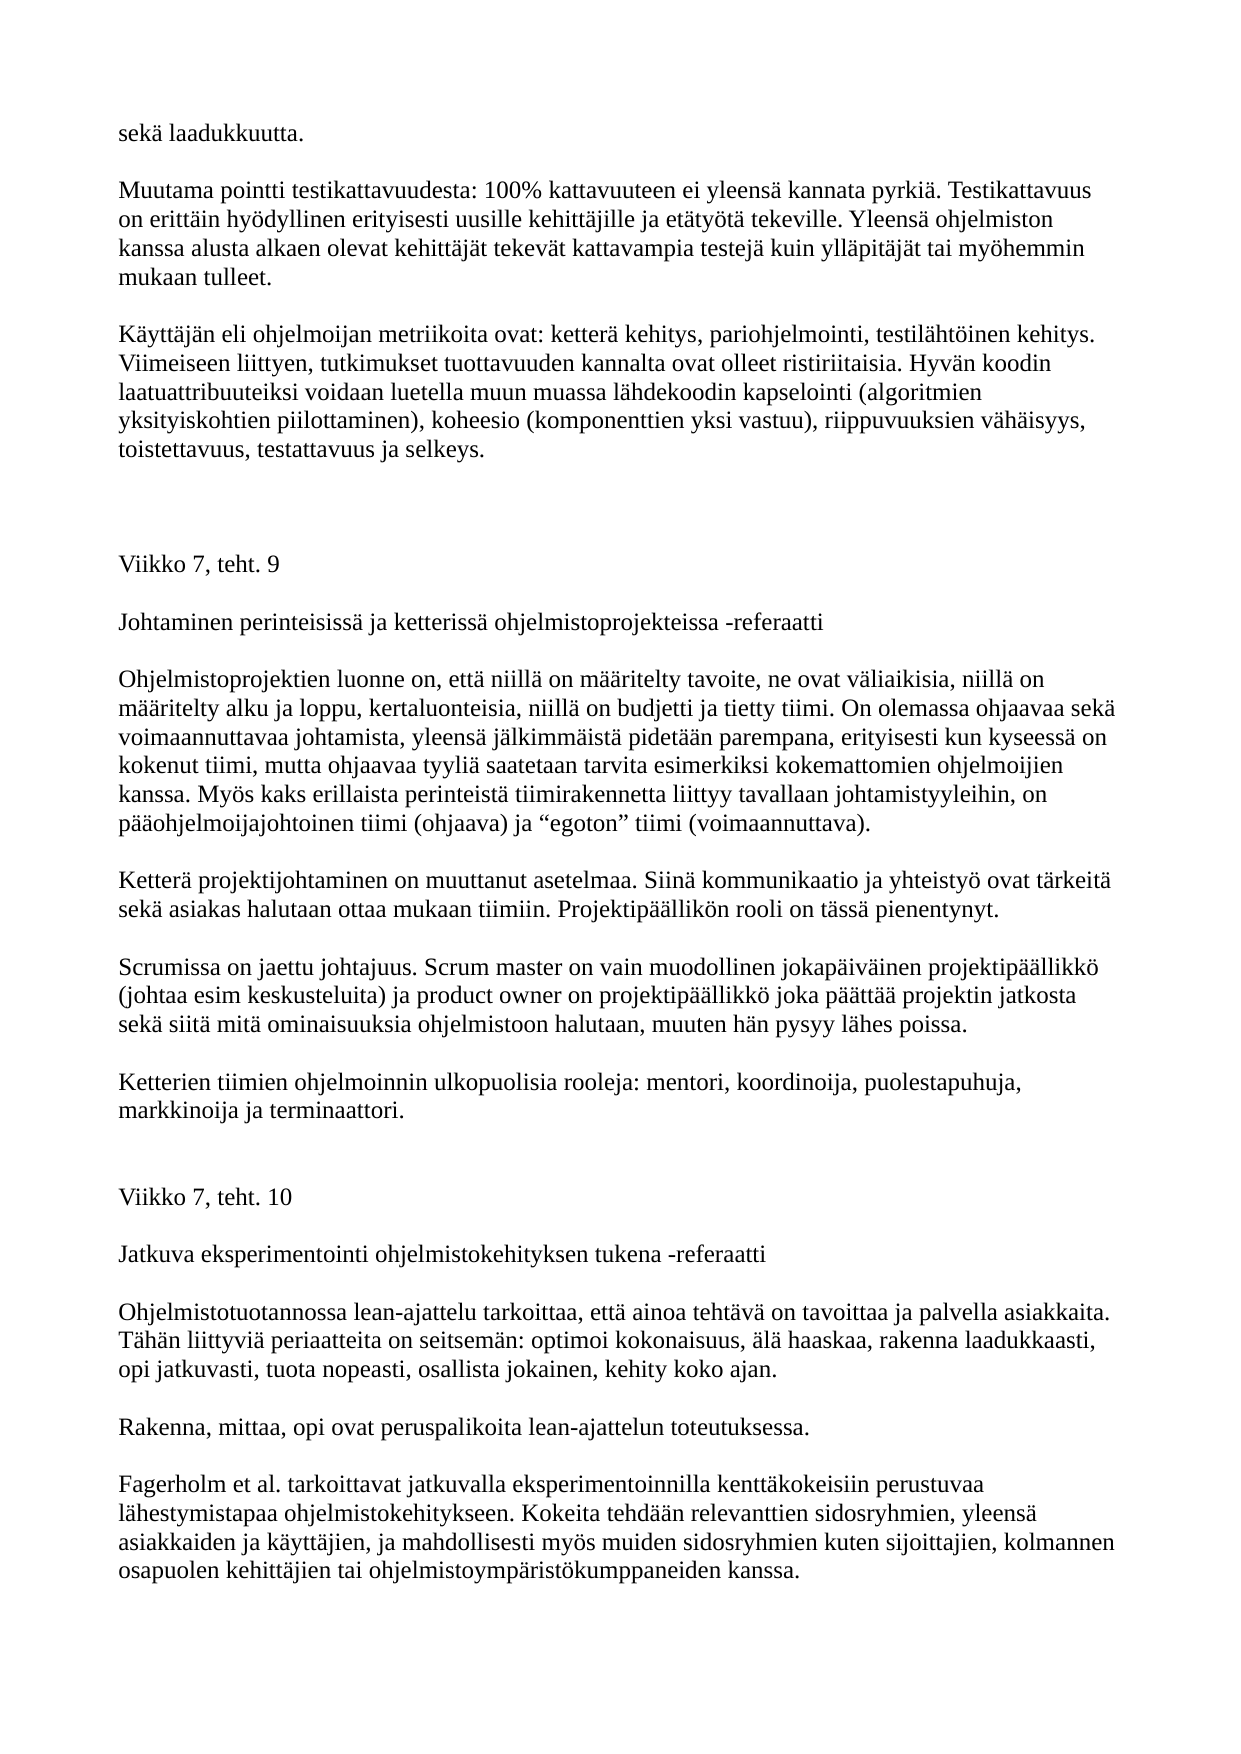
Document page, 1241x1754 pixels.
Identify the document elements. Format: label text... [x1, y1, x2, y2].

text Scrumissa on jaettu johtajuus. Scrum master on vain muodollinen jokapäiväinen projektipäällikkö (johtaa esim keskusteluita) ja product owner on projektipäällikkö joka päättää projektin jatkosta sekä siitä mitä ominaisuuksia ohjelmistoon halutaan, muuten hän pysyy lähes poissa. [118, 952, 1122, 1038]
text Rakenna, mittaa, opi ovat peruspalikoita lean-ajattelun toteutuksessa. [118, 1412, 1122, 1441]
text Johtaminen perinteisissä ja ketterissä ohjelmistoprojekteissa -referaatti [118, 607, 1122, 636]
text Viikko 7, teht. 9 [118, 549, 1122, 578]
text Muutama pointti testikattavuudesta: 100% kattavuuteen ei yleensä kannata pyrkiä. Testikattavuus on erittäin hyödyllinen erityisesti uusille kehittäjille ja etätyötä tekeville. Yleensä ohjelmiston kanssa alusta alkaen olevat kehittäjät tekevät kattavampia testejä kuin ylläpitäjät tai myöhemmin mukaan tulleet. [118, 176, 1122, 291]
text Viikko 7, teht. 10 [118, 1182, 1122, 1211]
text Jatkuva eksperimentointi ohjelmistokehityksen tukena -referaatti [118, 1239, 1122, 1268]
text Ohjelmistoprojektien luonne on, että niillä on määritelty tavoite, ne ovat väliaikisia, niillä on määritelty alku ja loppu, kertaluonteisia, niillä on budjetti ja tietty tiimi. On olemassa ohjaavaa sekä voimaannuttavaa johtamista, yleensä jälkimmäistä pidetään parempana, erityisesti kun kyseessä on kokenut tiimi, mutta ohjaavaa tyyliä saatetaan tarvita esimerkiksi kokemattomien ohjelmoijien kanssa. Myös kaks erillaista perinteistä tiimirakennetta liittyy tavallaan johtamistyyleihin, on pääohjelmoijajohtoinen tiimi (ohjaava) ja “egoton” tiimi (voimaannuttava). [118, 664, 1122, 837]
text Ohjelmistotuotannossa lean-ajattelu tarkoittaa, että ainoa tehtävä on tavoittaa ja palvella asiakkaita. Tähän liittyviä periaatteita on seitsemän: optimoi kokonaisuus, älä haaskaa, rakenna laadukkaasti, opi jatkuvasti, tuota nopeasti, osallista jokainen, kehity koko ajan. [118, 1297, 1122, 1383]
text sekä laadukkuutta. [118, 118, 1122, 147]
text Käyttäjän eli ohjelmoijan metriikoita ovat: ketterä kehitys, pariohjelmointi, testilähtöinen kehitys. Viimeiseen liittyen, tutkimukset tuottavuuden kannalta ovat olleet ristiriitaisia. Hyvän koodin laatuattribuuteiksi voidaan luetella muun muassa lähdekoodin kapselointi (algoritmien yksityiskohtien piilottaminen), koheesio (komponenttien yksi vastuu), riippuvuuksien vähäisyys, toistettavuus, testattavuus ja selkeys. [118, 319, 1122, 463]
text Ketterä projektijohtaminen on muuttanut asetelmaa. Siinä kommunikaatio ja yhteistyö ovat tärkeitä sekä asiakas halutaan ottaa mukaan tiimiin. Projektipäällikön rooli on tässä pienentynyt. [118, 866, 1122, 923]
text Ketterien tiimien ohjelmoinnin ulkopuolisia rooleja: mentori, koordinoija, puolestapuhuja, markkinoija ja terminaattori. [118, 1067, 1122, 1124]
text Fagerholm et al. tarkoittavat jatkuvalla eksperimentoinnilla kenttäkokeisiin perustuvaa lähestymistapaa ohjelmistokehitykseen. Kokeita tehdään relevanttien sidosryhmien, yleensä asiakkaiden ja käyttäjien, ja mahdollisesti myös muiden sidosryhmien kuten sijoittajien, kolmannen osapuolen kehittäjien tai ohjelmistoympäristökumppaneiden kanssa. [118, 1469, 1122, 1584]
